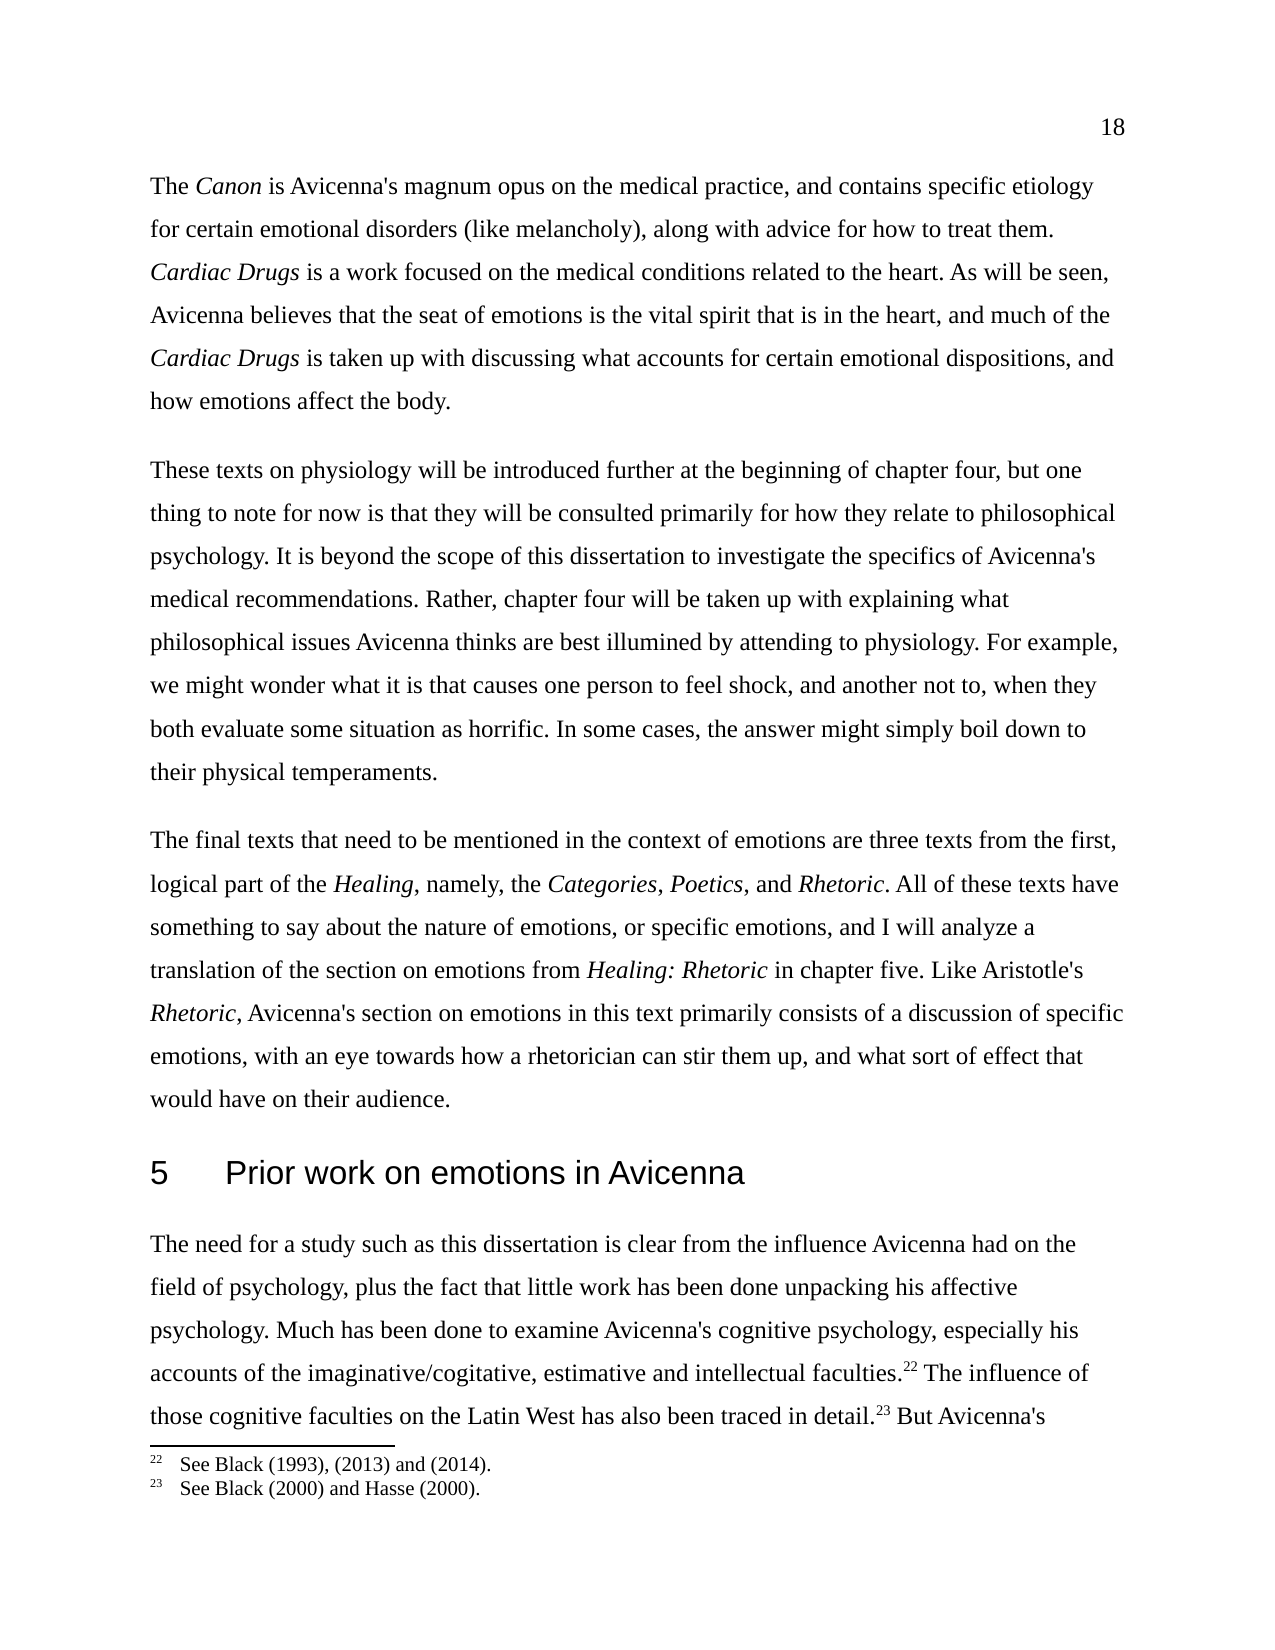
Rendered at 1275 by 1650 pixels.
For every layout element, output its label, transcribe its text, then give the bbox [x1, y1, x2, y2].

subtitle 5 Prior work on emotions in Avicenna [150, 1153, 1125, 1191]
text These texts on physiology will be introduced further at the beginning of chapter four, but one thing to note for now is that they will be consulted primarily for how they relate to philosophical psychology. It is beyond the scope of this dissertation to investigate the specifics of Avicenna's medical recommendations. Rather, chapter four will be taken up with explaining what philosophical issues Avicenna thinks are best illumined by attending to physiology. For example, we might wonder what it is that causes one person to feel shock, and another not to, when they both evaluate some situation as horrific. In some cases, the answer might simply boil down to their physical temperaments. [150, 455, 1125, 786]
text The final texts that need to be mentioned in the context of emotions are three texts from the first, logical part of the Healing, namely, the Categories, Poetics, and Rhetoric. All of these texts have something to say about the nature of emotions, or specific emotions, and I will analyze a translation of the section on emotions from Healing: Rhetoric in chapter five. Like Aristotle's Rhetoric, Avicenna's section on emotions in this text primarily consists of a discussion of specific emotions, with an eye towards how a rhetorician can stir them up, and what sort of effect that would have on their audience. [150, 826, 1125, 1113]
text See Black (2000) and Hasse (2000). [150, 1476, 1125, 1500]
text See Black (1993), (2013) and (2014). [150, 1452, 1125, 1476]
text The Canon is Avicenna's magnum opus on the medical practice, and contains specific etiology for certain emotional disorders (like melancholy), along with advice for how to treat them. Cardiac Drugs is a work focused on the medical conditions related to the heart. As will be seen, Avicenna believes that the seat of emotions is the vital spirit that is in the heart, and much of the Cardiac Drugs is taken up with discussing what accounts for certain emotional dispositions, and how emotions affect the body. [150, 171, 1125, 415]
text The need for a study such as this dissertation is clear from the influence Avicenna had on the field of psychology, plus the fact that little work has been done unpacking his affective psychology. Much has been done to examine Avicenna's cognitive psychology, especially his accounts of the imaginative/cogitative, estimative and intellectual faculties. The influence of those cognitive faculties on the Latin West has also been traced in detail. But Avicenna's [150, 1229, 1125, 1430]
